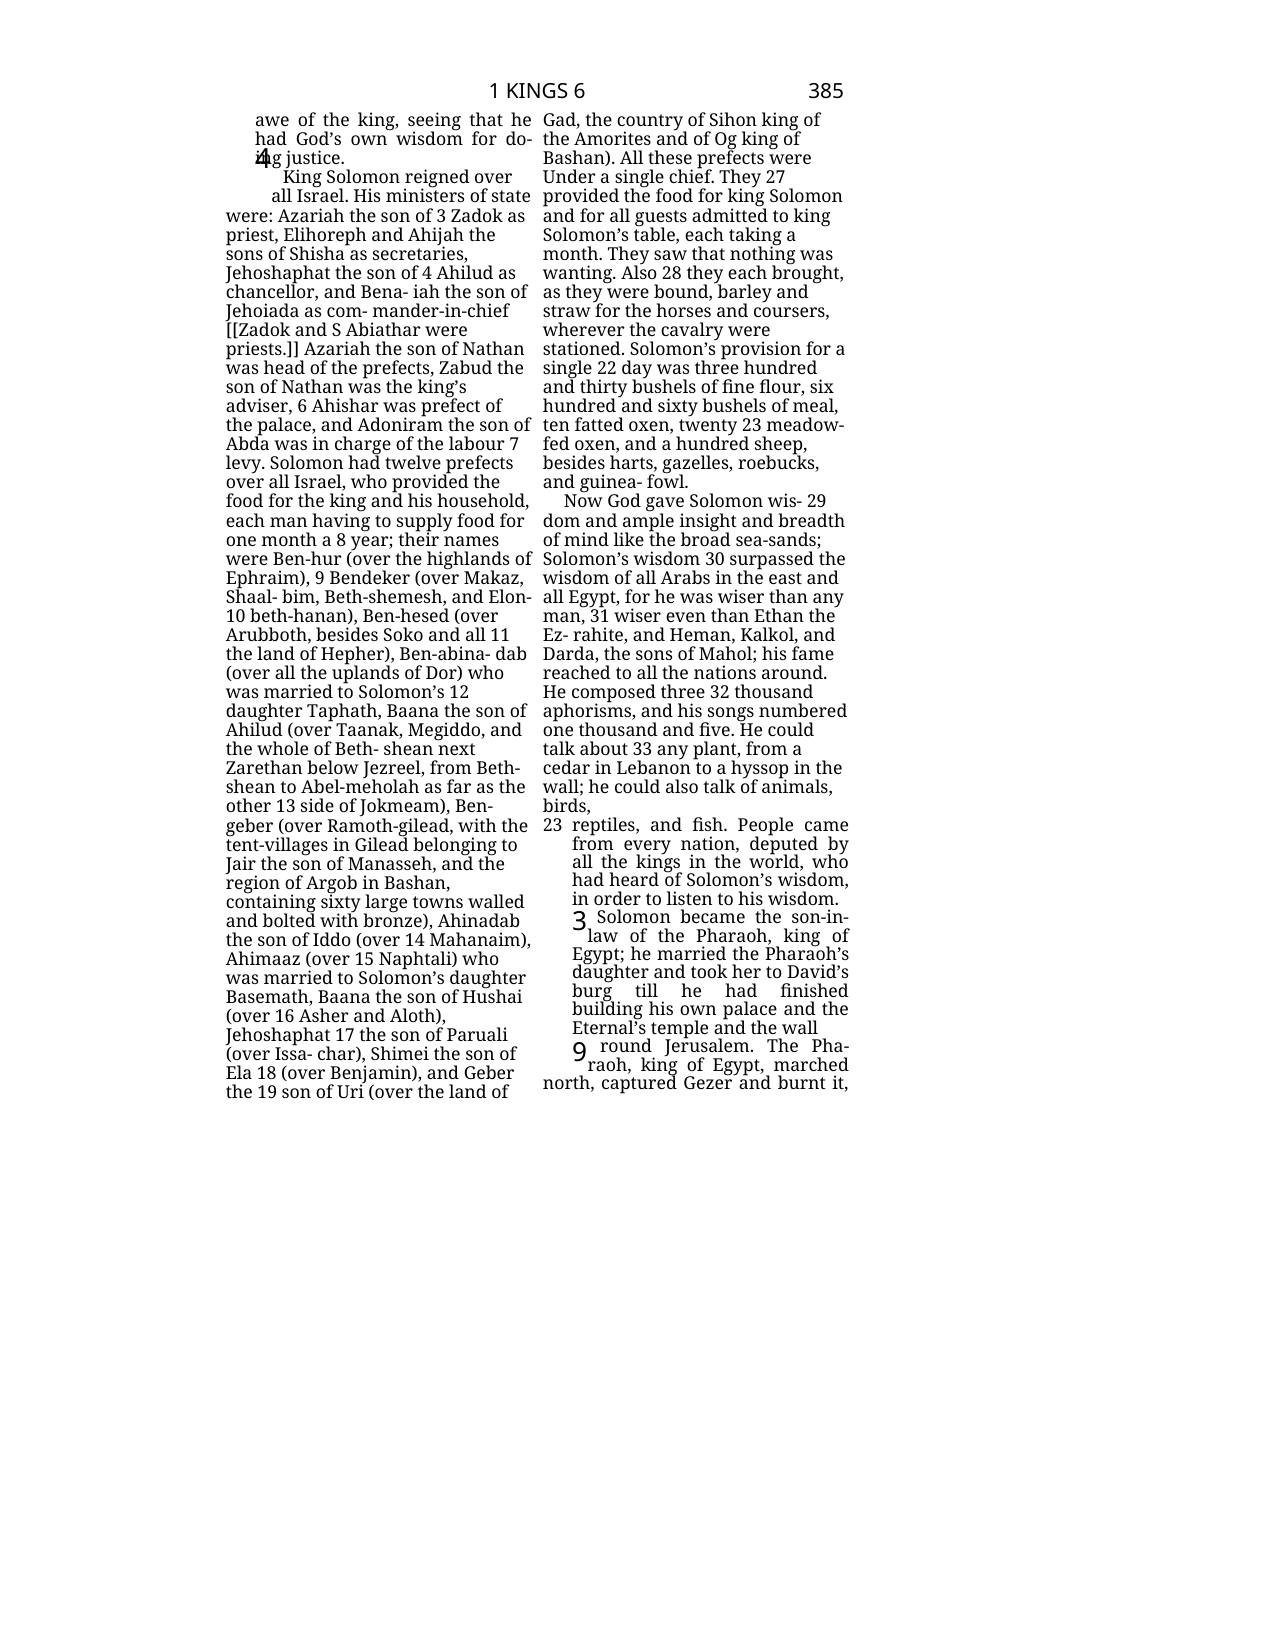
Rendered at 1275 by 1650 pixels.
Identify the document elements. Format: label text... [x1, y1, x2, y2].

text 4 King Solomon reigned over all Israel. His ministers of state were: Azariah the son of 3 Zadok as priest, Elihoreph and Ahijah the sons of Shisha as sec­retaries, Jehoshaphat the son of 4 Ahilud as chancellor, and Bena- iah the son of Jehoiada as com- mander-in-chief [[Zadok and S Abiathar were priests.]] Azariah the son of Nathan was head of the prefects, Zabud the son of Nathan was the king’s adviser, 6 Ahishar was prefect of the pal­ace, and Adoniram the son of Abda was in charge of the labour 7 levy. Solomon had twelve pre­fects over all Israel, who pro­vided the food for the king and his household, each man having to supply food for one month a 8 year; their names were Ben-hur (over the highlands of Ephraim), 9 Bendeker (over Makaz, Shaal- bim, Beth-shemesh, and Elon- 10 beth-hanan), Ben-hesed (over Arubboth, besides Soko and all 11 the land of Hepher), Ben-abina- dab (over all the uplands of Dor) who was married to Solomon’s 12 daughter Taphath, Baana the son of Ahilud (over Taanak, Megiddo, and the whole of Beth- shean next Zarethan below Jezreel, from Beth-shean to Abel-meholah as far as the other 13 side of Jokmeam), Ben-geber (over Ramoth-gilead, with the tent-villages in Gilead belonging to Jair the son of Manasseh, and the region of Argob in Bashan, containing sixty large towns walled and bolted with bronze), Ahinadab the son of Iddo (over 14 Mahanaim), Ahimaaz (over 15 Naphtali) who was married to Solomon’s daughter Basemath, Baana the son of Hushai (over 16 Asher and Aloth), Jehoshaphat 17 the son of Paruali (over Issa- char), Shimei the son of Ela 18 (over Benjamin), and Geber the 19 son of Uri (over the land of Gad, the country of Sihon king of the Amorites and of Og king of Bashan). All these prefects were Under a single chief. They 27 provided the food for king Solo­mon and for all guests admitted to king Solomon’s table, each taking a month. They saw that nothing was wanting. Also 28 they each brought, as they were bound, barley and straw for the horses and coursers, wherever the cavalry were stationed. Solomon’s provision for a single 22 day was three hundred and thirty bushels of fine flour, six hundred and sixty bushels of meal, ten fatted oxen, twenty 23 meadow-fed oxen, and a hun­dred sheep, besides harts, ga­zelles, roebucks, and guinea- fowl. [543, 111, 849, 493]
text 9 round Jerusalem. The Pha­raoh, king of Egypt, marched north, captured Gezer and burnt it, [543, 1038, 849, 1093]
text 3 Solomon became the son-in- law of the Pharaoh, king of Egypt; he married the Pha­raoh’s daughter and took her to David’s burg till he had finished building his own palace and the Eternal’s temple and the wall [572, 909, 849, 1038]
text 4 King Solomon reigned over all Israel. His ministers of state were: Azariah the son of 3 Zadok as priest, Elihoreph and Ahijah the sons of Shisha as sec­retaries, Jehoshaphat the son of 4 Ahilud as chancellor, and Bena- iah the son of Jehoiada as com- mander-in-chief [[Zadok and S Abiathar were priests.]] Azariah the son of Nathan was head of the prefects, Zabud the son of Nathan was the king’s adviser, 6 Ahishar was prefect of the pal­ace, and Adoniram the son of Abda was in charge of the labour 7 levy. Solomon had twelve pre­fects over all Israel, who pro­vided the food for the king and his household, each man having to supply food for one month a 8 year; their names were Ben-hur (over the highlands of Ephraim), 9 Bendeker (over Makaz, Shaal- bim, Beth-shemesh, and Elon- 10 beth-hanan), Ben-hesed (over Arubboth, besides Soko and all 11 the land of Hepher), Ben-abina- dab (over all the uplands of Dor) who was married to Solomon’s 12 daughter Taphath, Baana the son of Ahilud (over Taanak, Megiddo, and the whole of Beth- shean next Zarethan below Jezreel, from Beth-shean to Abel-meholah as far as the other 13 side of Jokmeam), Ben-geber (over Ramoth-gilead, with the tent-villages in Gilead belonging to Jair the son of Manasseh, and the region of Argob in Bashan, containing sixty large towns walled and bolted with bronze), Ahinadab the son of Iddo (over 14 Mahanaim), Ahimaaz (over 15 Naphtali) who was married to Solomon’s daughter Basemath, Baana the son of Hushai (over 16 Asher and Aloth), Jehoshaphat 17 the son of Paruali (over Issa- char), Shimei the son of Ela 18 (over Benjamin), and Geber the 19 son of Uri (over the land of Gad, the country of Sihon king of the Amorites and of Og king of Bashan). All these prefects were Under a single chief. They 27 provided the food for king Solo­mon and for all guests admitted to king Solomon’s table, each taking a month. They saw that nothing was wanting. Also 28 they each brought, as they were bound, barley and straw for the horses and coursers, wherever the cavalry were stationed. Solomon’s provision for a single 22 day was three hundred and thirty bushels of fine flour, six hundred and sixty bushels of meal, ten fatted oxen, twenty 23 meadow-fed oxen, and a hun­dred sheep, besides harts, ga­zelles, roebucks, and guinea- fowl. [226, 169, 532, 1103]
list awe of the king, seeing that he had God’s own wisdom for do­ing justice. [226, 111, 532, 169]
text Now God gave Solomon wis- 29 dom and ample insight and breadth of mind like the broad sea-sands; Solomon’s wisdom 30 surpassed the wisdom of all Arabs in the east and all Egypt, for he was wiser than any man, 31 wiser even than Ethan the Ez- rahite, and Heman, Kalkol, and Darda, the sons of Mahol; his fame reached to all the nations around. He composed three 32 thousand aphorisms, and his songs numbered one thousand and five. He could talk about 33 any plant, from a cedar in Leba­non to a hyssop in the wall; he could also talk of animals, birds, [543, 493, 849, 817]
list reptiles, and fish. People came from every nation, deputed by all the kings in the world, who had heard of Solomon’s wisdom, in order to listen to his wisdom. [543, 817, 849, 909]
